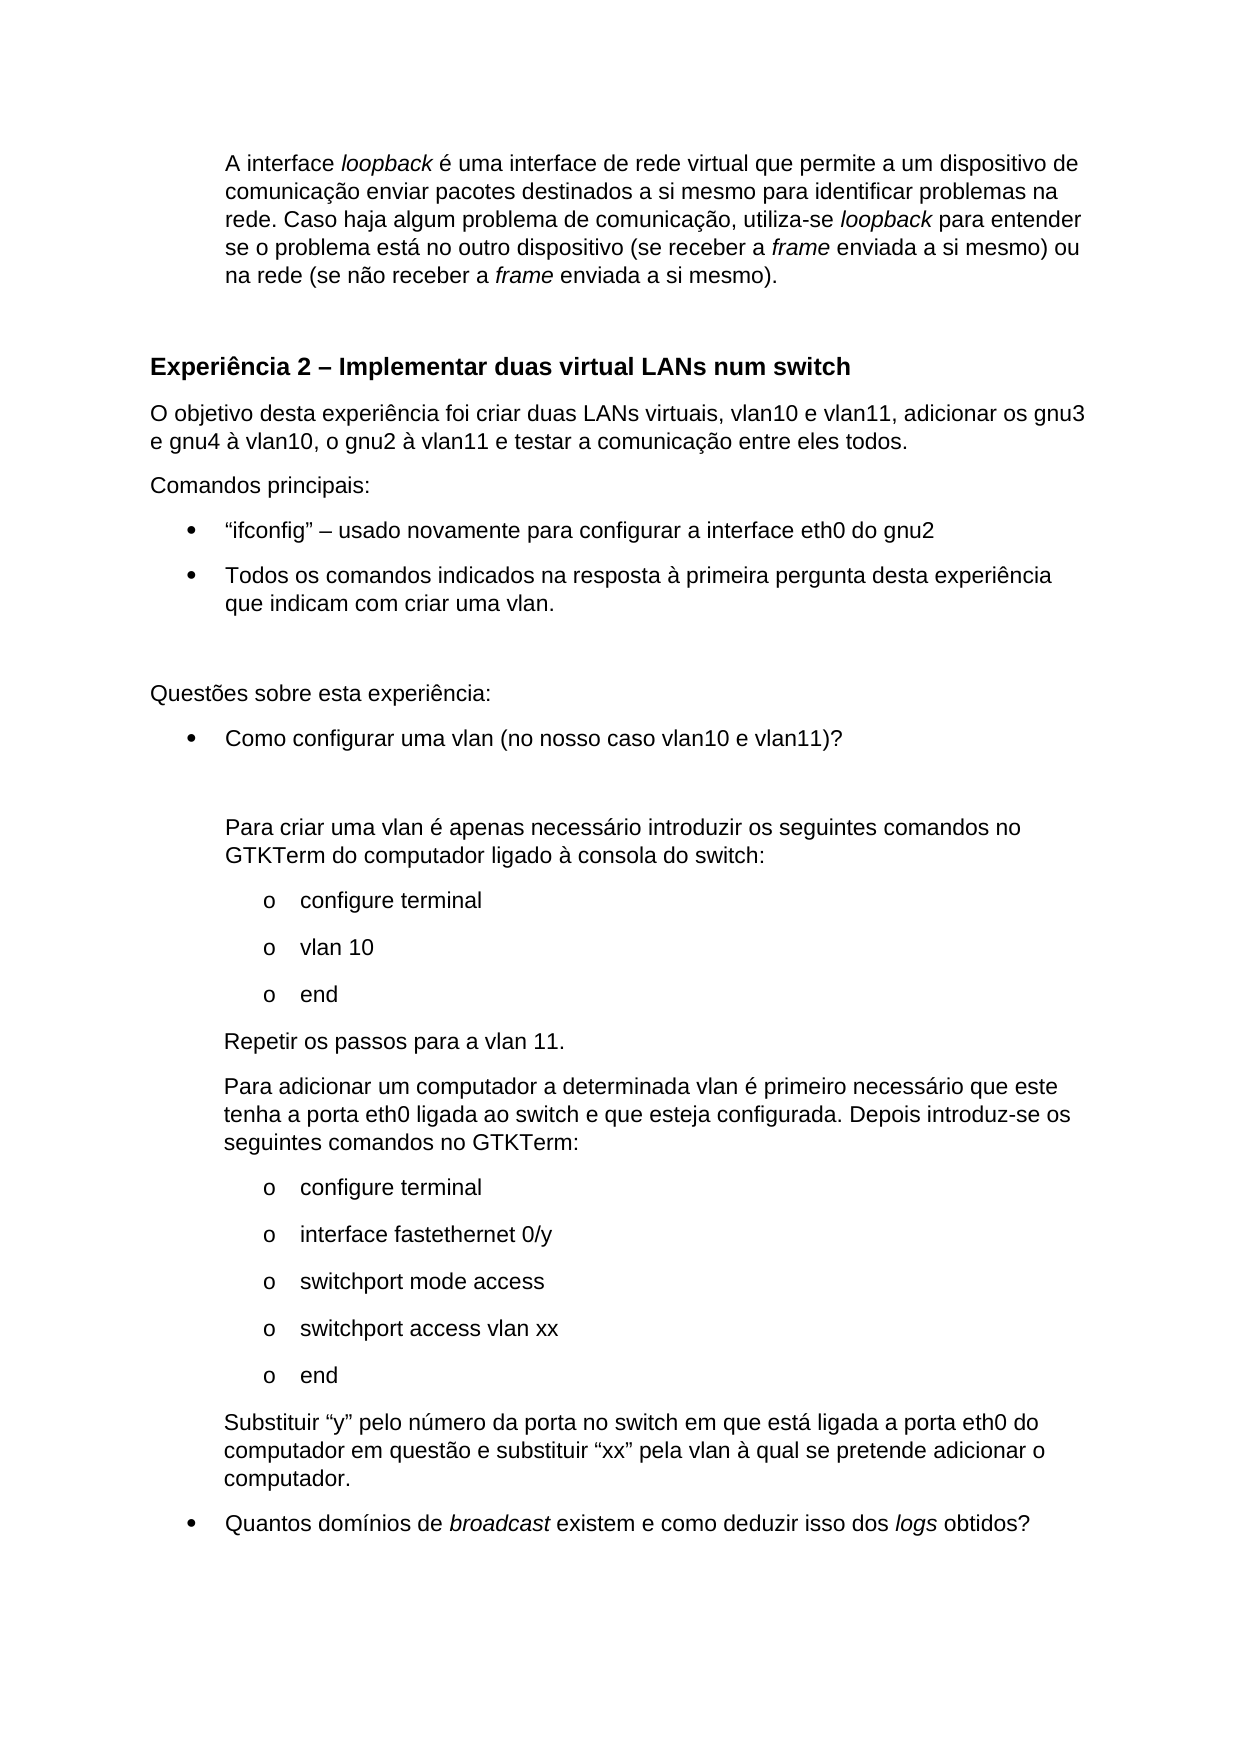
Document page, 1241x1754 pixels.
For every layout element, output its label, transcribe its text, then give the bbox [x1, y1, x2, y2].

text Repetir os passos para a vlan 11. [224, 1028, 1090, 1054]
text Substituir “y” pelo número da porta no switch em que está ligada a porta eth0 do computador em questão e substituir “xx” pela vlan à qual se pretende adicionar o computador. [224, 1409, 1090, 1491]
text O objetivo desta experiência foi criar duas LANs virtuais, vlan10 e vlan11, adicionar os gnu3 e gnu4 à vlan10, o gnu2 à vlan11 e testar a comunicação entre eles todos. [150, 399, 1090, 454]
list switchport access vlan xx [262, 1315, 1090, 1343]
text Comandos principais: [150, 472, 1090, 499]
list configure terminal [262, 887, 1090, 915]
list Como configurar uma vlan (no nosso caso vlan10 e vlan11)? [187, 724, 1090, 751]
list end [262, 981, 1090, 1009]
list configure terminal [262, 1174, 1090, 1202]
list Para criar uma vlan é apenas necessário introduzir os seguintes comandos no GTKTerm do computador ligado à consola do switch: [225, 814, 1090, 868]
text Experiência 2 – Implementar duas virtual LANs num switch [150, 352, 1090, 381]
list “ifconfig” – usado novamente para configurar a interface eth0 do gnu2 [187, 517, 1090, 543]
list A interface loopback é uma interface de rede virtual que permite a um dispositivo de comunicação enviar pacotes destinados a si mesmo para identificar problemas na rede. Caso haja algum problema de comunicação, utiliza-se loopback para entender se o problema está no outro dispositivo (se receber a frame enviada a si mesmo) ou na rede (se não receber a frame enviada a si mesmo). [225, 150, 1090, 289]
text Questões sobre esta experiência: [150, 680, 1090, 706]
list interface fastethernet 0/y [262, 1221, 1090, 1249]
list switchport mode access [262, 1268, 1090, 1296]
list end [262, 1362, 1090, 1390]
text Para adicionar um computador a determinada vlan é primeiro necessário que este tenha a porta eth0 ligada ao switch e que esteja configurada. Depois introduz-se os seguintes comandos no GTKTerm: [224, 1073, 1090, 1155]
list Todos os comandos indicados na resposta à primeira pergunta desta experiência que indicam com criar uma vlan. [187, 562, 1090, 616]
list Quantos domínios de broadcast existem e como deduzir isso dos logs obtidos? [187, 1510, 1090, 1536]
list vlan 10 [262, 934, 1090, 962]
